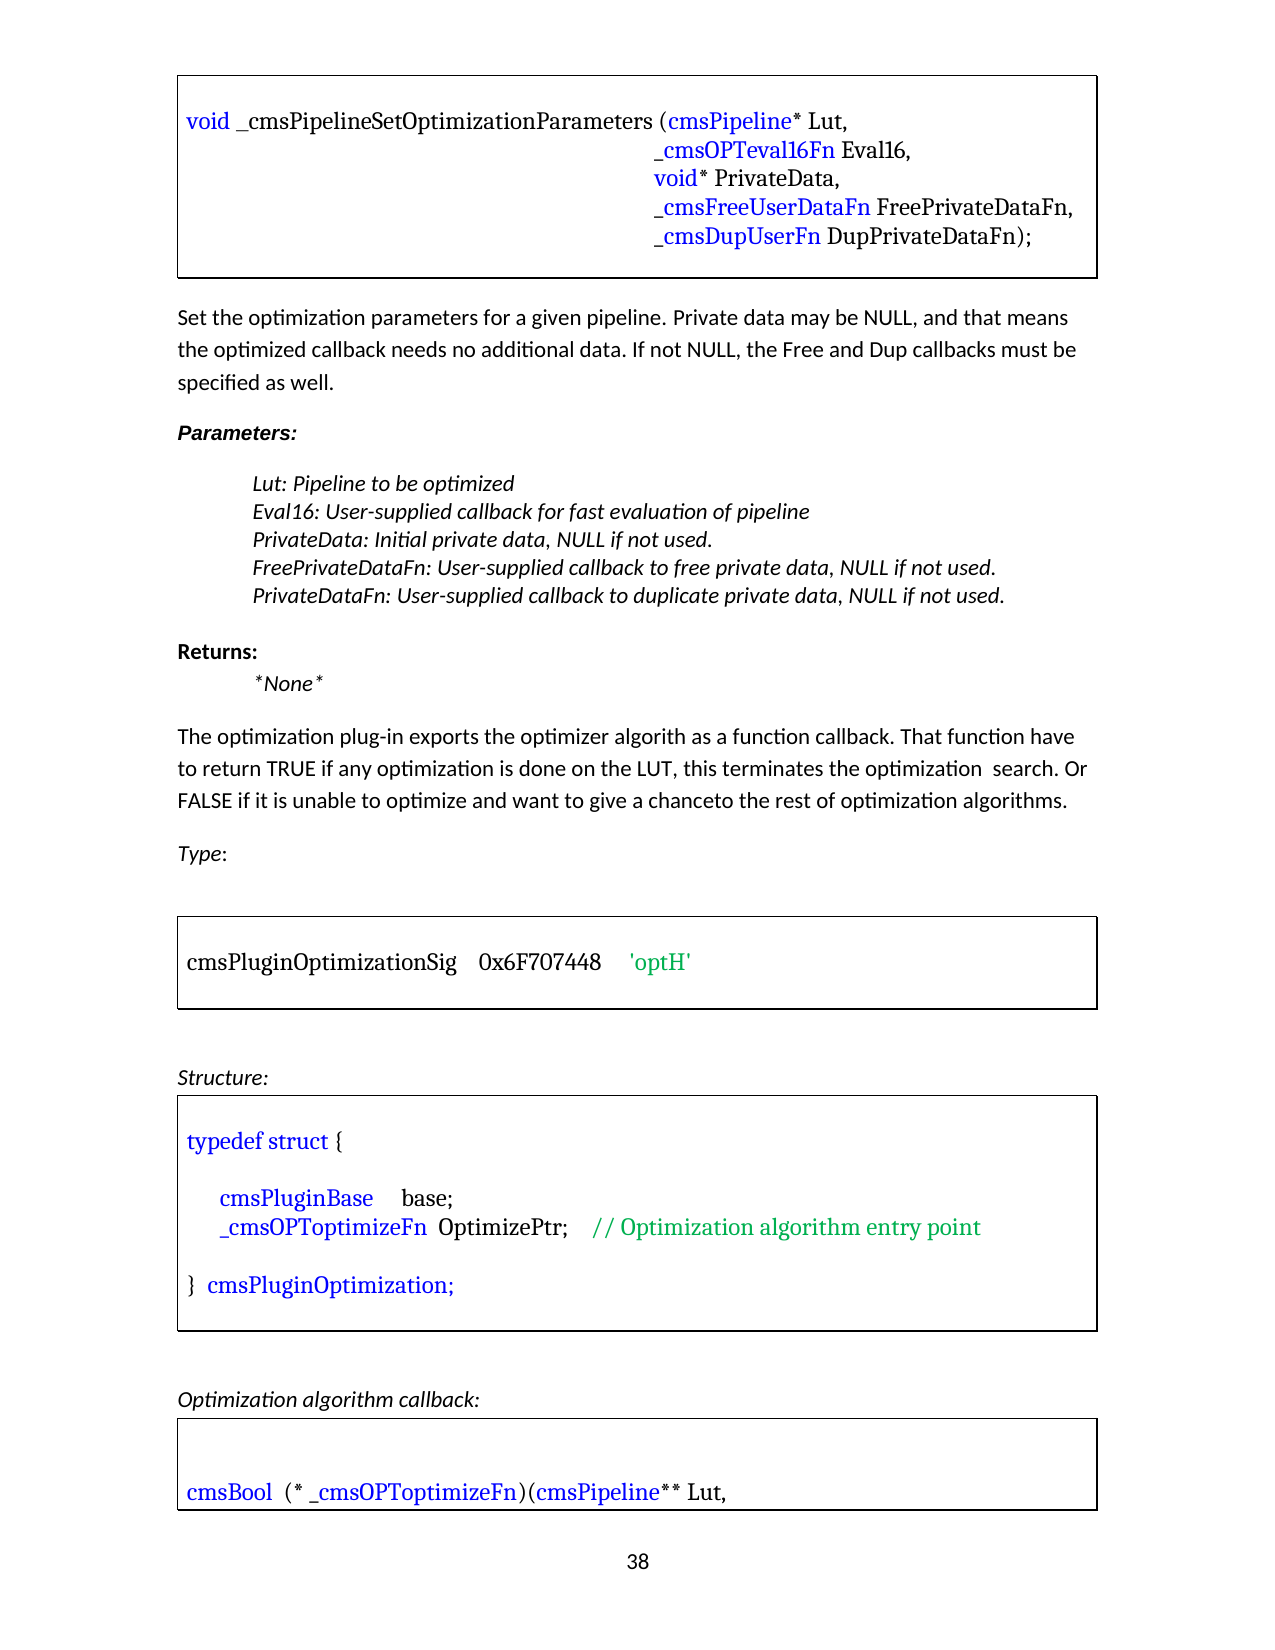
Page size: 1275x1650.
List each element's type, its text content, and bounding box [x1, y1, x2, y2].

text FreePrivateDataFn: User-supplied callback to free private data, NULL if not used. [177, 553, 1098, 581]
text PrivateDataFn: User-supplied callback to duplicate private data, NULL if not used. [177, 581, 1098, 609]
text The optimization plug-in exports the optimizer algorith as a function callback. That function have to return TRUE if any optimization is done on the LUT, this terminates the optimization search. Or FALSE if it is unable to optimize and want to give a chanceto the rest of optimization algorithms. [177, 722, 1098, 814]
text cmsBool (* _cmsOPToptimizeFn)(cmsPipeline** Lut, [178, 1475, 1096, 1509]
text void* PrivateData, [178, 161, 1096, 190]
text cmsPluginBase base; [178, 1181, 1096, 1210]
text void _cmsPipelineSetOptimizationParameters (cmsPipeline* Lut, [178, 104, 1096, 132]
text cmsPluginOptimizationSig 0x6F707448 'optH' [178, 945, 1096, 974]
text typedef struct { [178, 1124, 1096, 1152]
text } cmsPluginOptimization; [178, 1267, 1096, 1296]
text Parameters: [177, 421, 1098, 445]
text Optimization algorithm callback: [177, 1385, 1098, 1413]
text Eval16: User-supplied callback for fast evaluation of pipeline [177, 497, 1098, 525]
text Lut: Pipeline to be optimized [177, 469, 1098, 497]
text Structure: [177, 1063, 1098, 1091]
text _cmsOPToptimizeFn OptimizePtr; // Optimization algorithm entry point [178, 1210, 1096, 1239]
text Returns: [177, 637, 1098, 665]
text Type: [177, 839, 1098, 867]
text _cmsFreeUserDataFn FreePrivateDataFn, [178, 190, 1096, 219]
text *None* [177, 669, 1098, 697]
text PrivateData: Initial private data, NULL if not used. [177, 525, 1098, 553]
text _cmsOPTeval16Fn Eval16, [178, 132, 1096, 161]
text Set the optimization parameters for a given pipeline. Private data may be NULL, and that means the optimized callback needs no additional data. If not NULL, the Free and Dup callbacks must be specified as well. [177, 303, 1098, 396]
text _cmsDupUserFn DupPrivateDataFn); [178, 219, 1096, 247]
